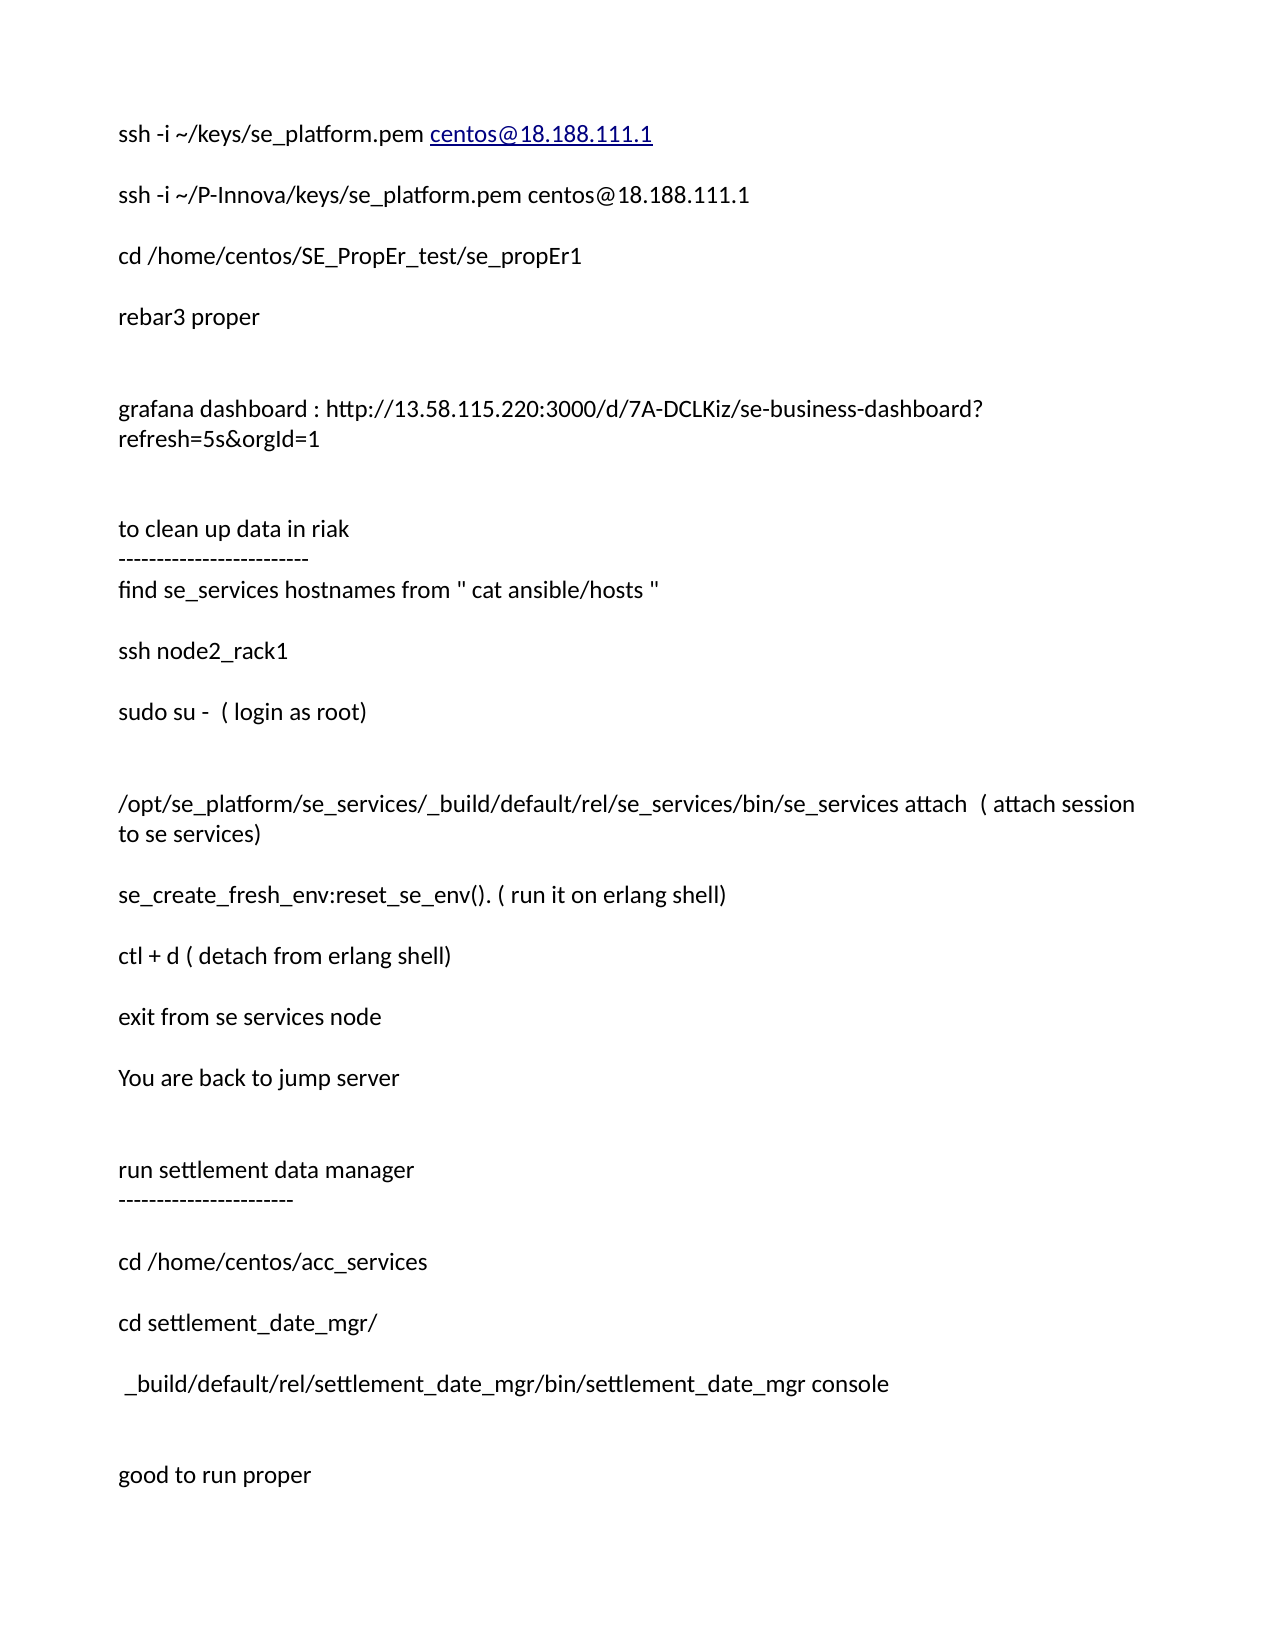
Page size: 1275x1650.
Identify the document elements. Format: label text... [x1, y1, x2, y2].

text to clean up data in riak [118, 513, 1157, 544]
text You are back to jump server [118, 1062, 1157, 1093]
text /opt/se_platform/se_services/_build/default/rel/se_services/bin/se_services attach ( attach session to se services) [118, 788, 1157, 849]
text ------------------------- [118, 544, 1157, 574]
text exit from se services node [118, 1001, 1157, 1032]
text cd /home/centos/SE_PropEr_test/se_propEr1 [118, 240, 1157, 271]
text grafana dashboard : http://13.58.115.220:3000/d/7A-DCLKiz/se-business-dashboard?refresh=5s&orgId=1 [118, 393, 1157, 454]
text ----------------------- [118, 1184, 1157, 1215]
text ssh -i ~/keys/se_platform.pem centos@18.188.111.1 [118, 118, 1157, 149]
text run settlement data manager [118, 1154, 1157, 1184]
text ssh -i ~/P-Innova/keys/se_platform.pem centos@18.188.111.1 [118, 179, 1157, 210]
text rebar3 proper [118, 301, 1157, 332]
text ctl + d ( detach from erlang shell) [118, 940, 1157, 971]
text se_create_fresh_env:reset_se_env(). ( run it on erlang shell) [118, 879, 1157, 910]
text cd /home/centos/acc_services [118, 1246, 1157, 1276]
text cd settlement_date_mgr/ [118, 1307, 1157, 1337]
text ssh node2_rack1 [118, 635, 1157, 666]
text good to run proper [118, 1459, 1157, 1490]
text sudo su - ( login as root) [118, 696, 1157, 727]
text _build/default/rel/settlement_date_mgr/bin/settlement_date_mgr console [118, 1368, 1157, 1398]
text find se_services hostnames from " cat ansible/hosts " [118, 574, 1157, 605]
